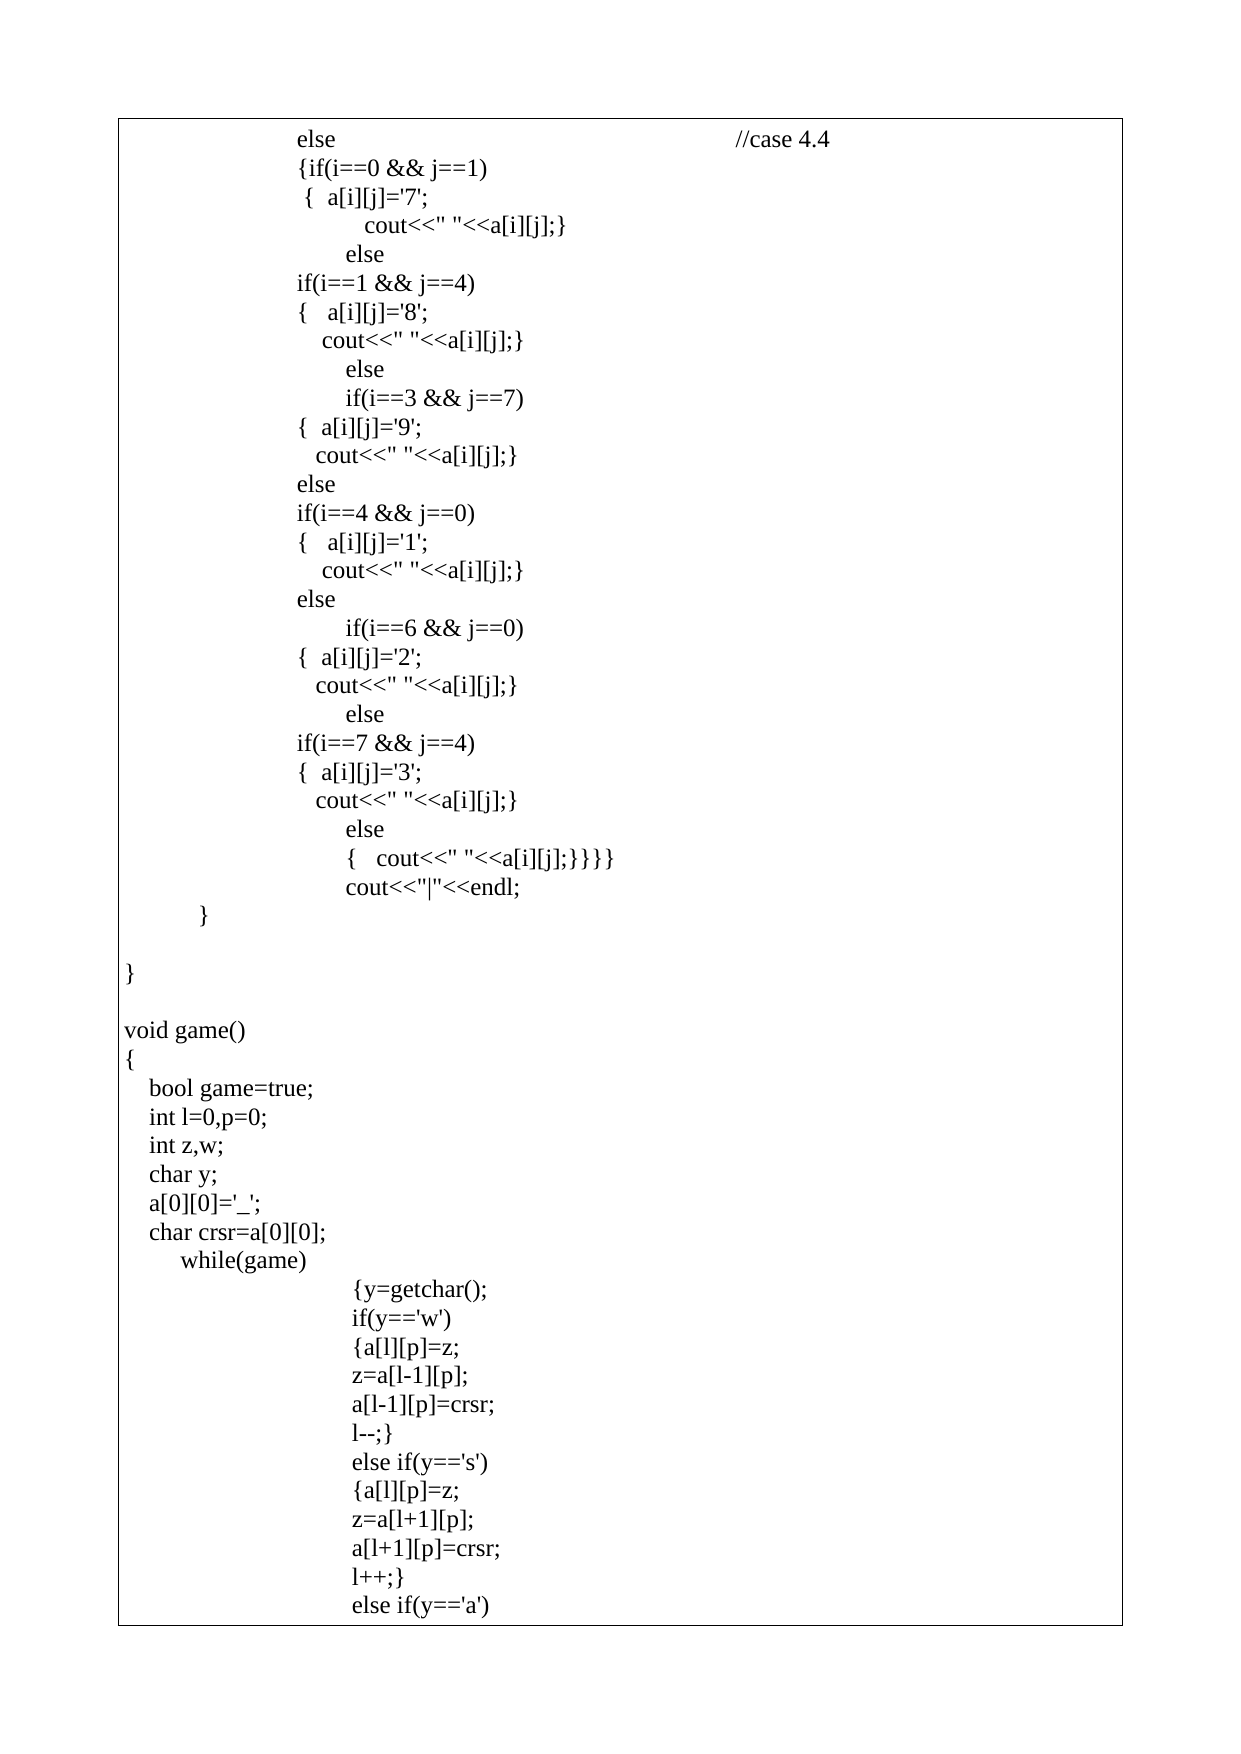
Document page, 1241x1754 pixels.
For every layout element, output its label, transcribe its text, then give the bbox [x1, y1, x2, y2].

table_header else //case 4.4 {if(i==0 && j==1) { a[i][j]='7'; cout<<" "<<a[i][j];} else if(i==1 && j==4) { a[i][j]='8'; cout<<" "<<a[i][j];} else if(i==3 && j==7) { a[i][j]='9'; cout<<" "<<a[i][j];} else if(i==4 && j==0) { a[i][j]='1'; cout<<" "<<a[i][j];} else if(i==6 && j==0) { a[i][j]='2'; cout<<" "<<a[i][j];} else if(i==7 && j==4) { a[i][j]='3'; cout<<" "<<a[i][j];} else { cout<<" "<<a[i][j];}}}} cout<<"|"<<endl; } } void game() { bool game=true; int l=0,p=0; int z,w; char y; a[0][0]='_'; char crsr=a[0][0]; while(game) {y=getchar(); if(y=='w') {a[l][p]=z; z=a[l-1][p]; a[l-1][p]=crsr; l--;} else if(y=='s') {a[l][p]=z; z=a[l+1][p]; a[l+1][p]=crsr; l++;} else if(y=='a') [119, 119, 1122, 1625]
